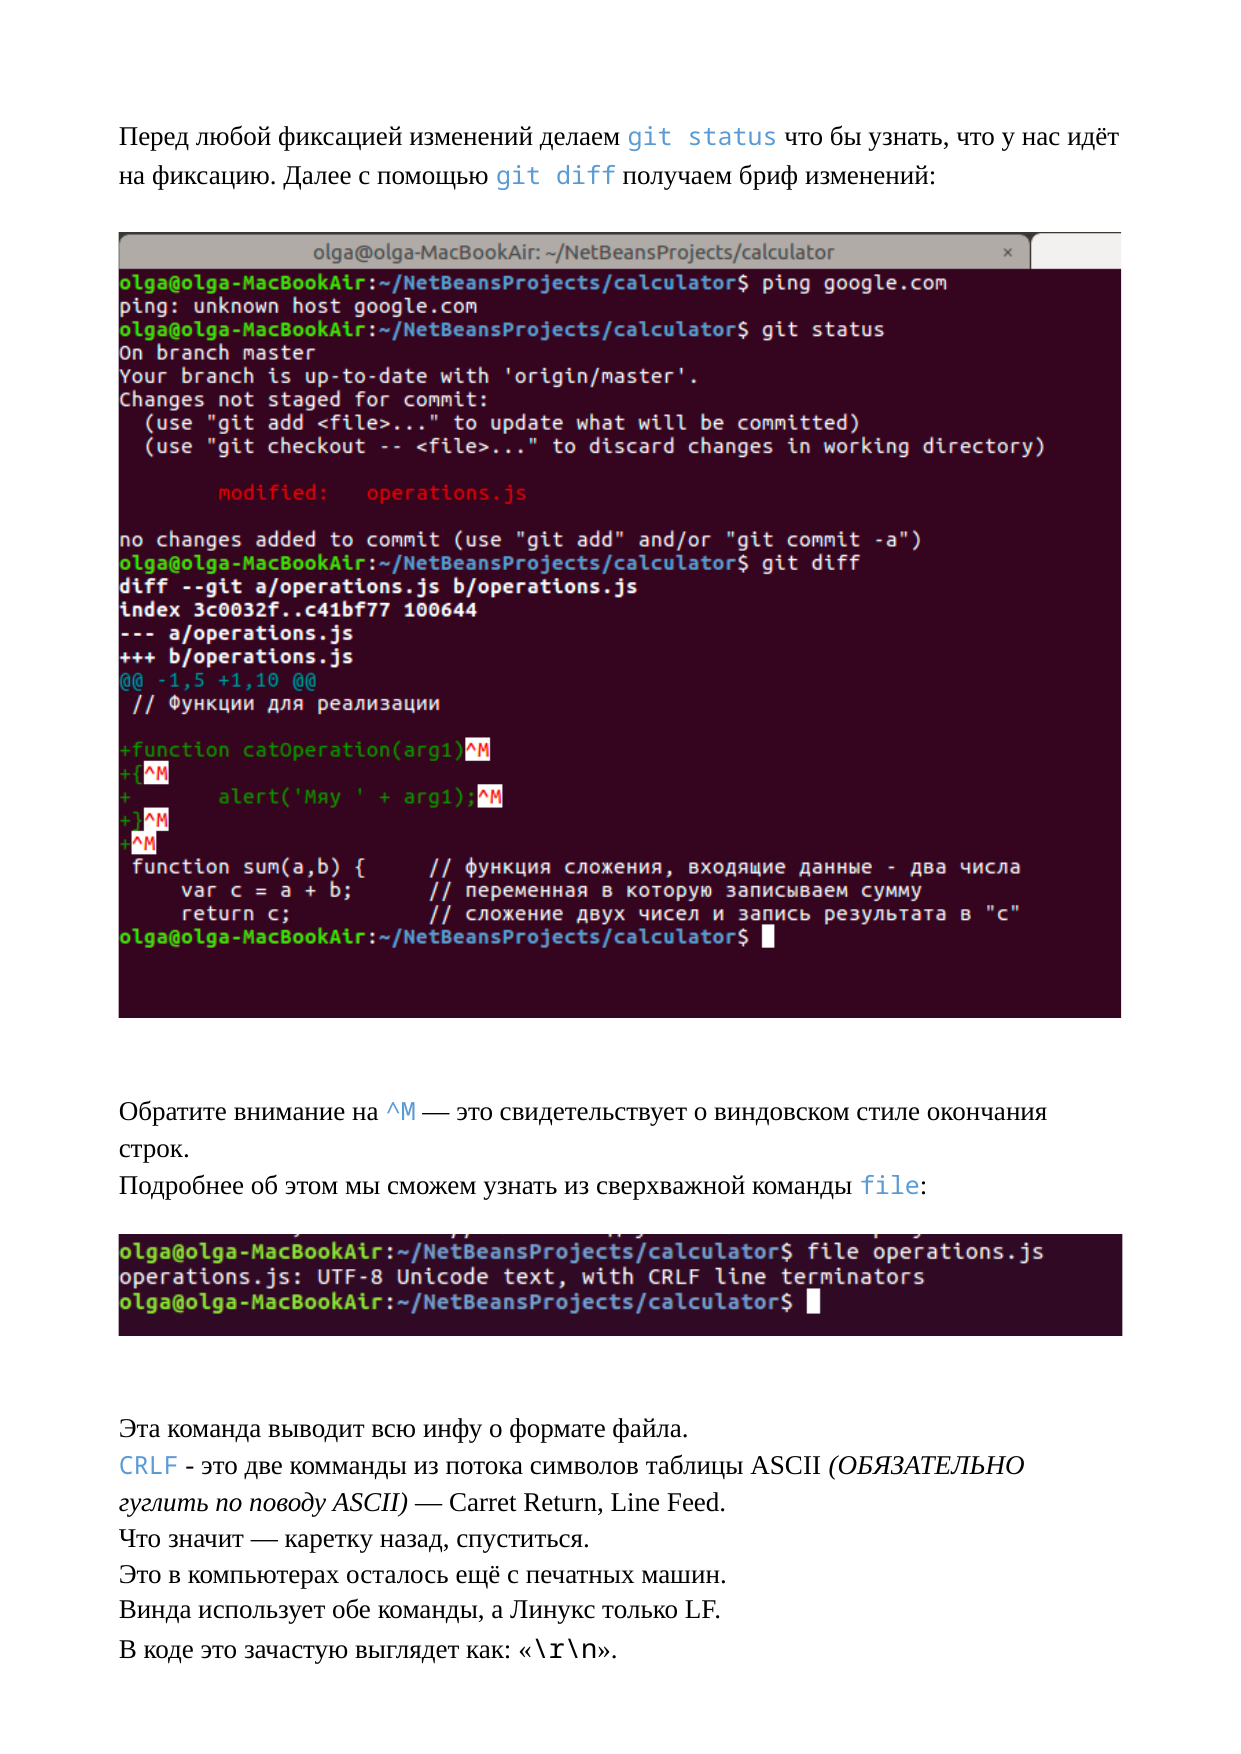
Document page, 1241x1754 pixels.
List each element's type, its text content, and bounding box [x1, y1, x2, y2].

text Подробнее об этом мы сможем узнать из сверхважной команды file: [118, 1168, 1122, 1202]
text Обратите внимание на ^M — это свидетельствует о виндовском стиле окончания строк. [118, 1093, 1122, 1163]
text Что значит — каретку назад, спуститься. [118, 1522, 1122, 1553]
text CRLF - это две комманды из потока символов таблицы ASCII (ОБЯЗАТЕЛЬНО гуглить по поводу ASCII) — Carret Return, Line Feed. [118, 1448, 1122, 1518]
text Винда использует обе команды, а Линукс только LF. [118, 1594, 1122, 1625]
text Это в компьютерах осталось ещё с печатных машин. [118, 1558, 1122, 1589]
text Эта команда выводит всю инфу о формате файла. [118, 1412, 1122, 1443]
text Перед любой фиксацией изменений делаем git status что бы узнать, что у нас идёт на фиксацию. Далее с помощью git diff получаем бриф изменений: [118, 118, 1122, 192]
text В коде это зачастую выглядет как: «\r\n». [118, 1629, 1122, 1666]
